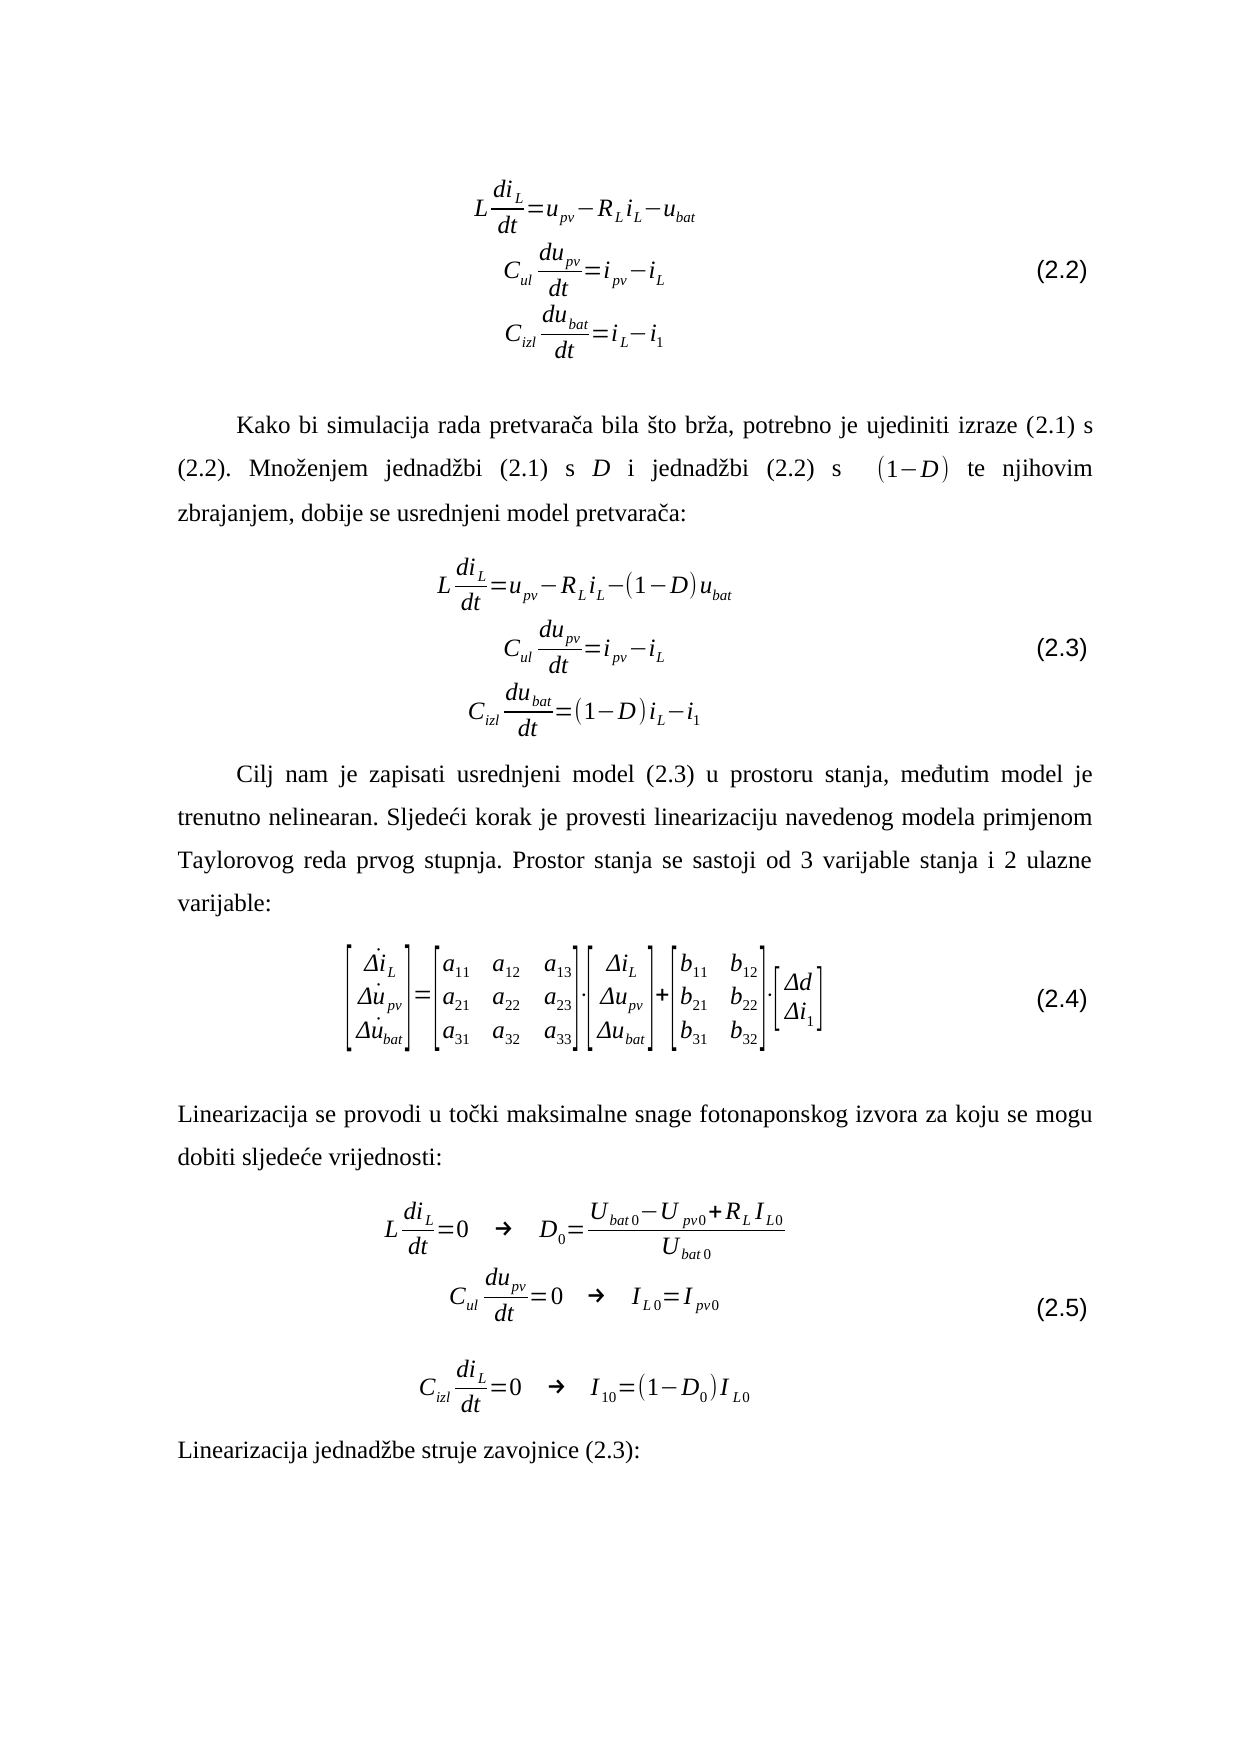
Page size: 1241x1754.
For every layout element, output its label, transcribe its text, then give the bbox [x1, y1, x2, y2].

table_header [177, 548, 991, 747]
table_header [177, 938, 991, 1058]
text Linearizacija jednadžbe struje zavojnice (2.3): [177, 1436, 1093, 1464]
table_header (2.4) [991, 938, 1093, 1058]
table_header (2.2) [991, 170, 1093, 369]
text Kako bi simulacija rada pretvarača bila što brža, potrebno je ujediniti izraze (2.1) s (2.2). Množenjem jednadžbi (2.1) s D i jednadžbi (2.2) s te njihovim zbrajanjem, dobije se usrednjeni model pretvarača: [177, 410, 1093, 527]
text Cilj nam je zapisati usrednjeni model (2.3) u prostoru stanja, međutim model je trenutno nelinearan. Sljedeći korak je provesti linearizaciju navedenog modela primjenom Taylorovog reda prvog stupnja. Prostor stanja se sastoji od 3 varijable stanja i 2 ulazne varijable: [177, 759, 1093, 917]
table_header [177, 170, 991, 369]
text Linearizacija se provodi u točki maksimalne snage fotonaponskog izvora za koju se mogu dobiti sljedeće vrijednosti: [177, 1099, 1093, 1171]
table_header (2.3) [991, 548, 1093, 747]
table_header [177, 1192, 991, 1423]
table_header (2.5) [991, 1192, 1093, 1423]
